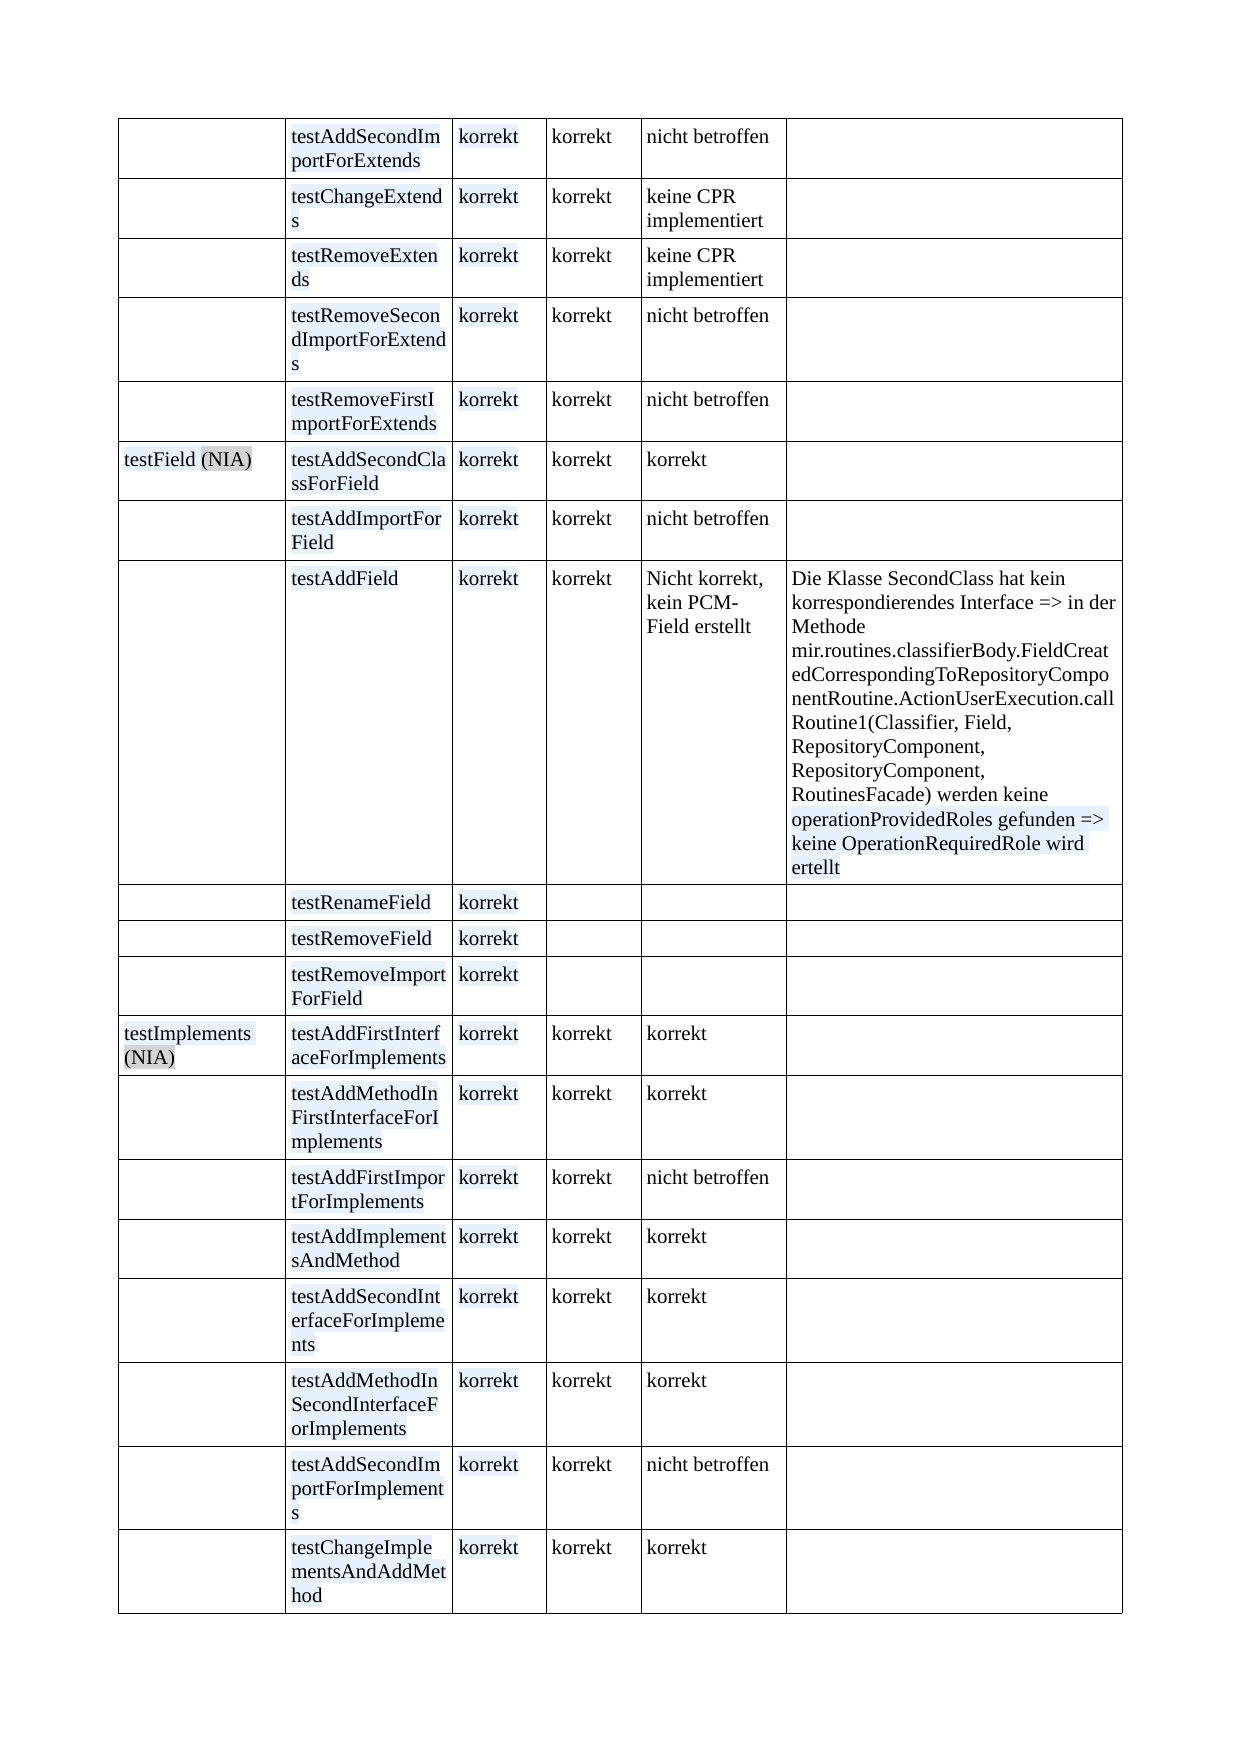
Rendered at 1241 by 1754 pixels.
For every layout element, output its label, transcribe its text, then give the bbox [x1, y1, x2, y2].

table_cell korrekt [453, 1076, 546, 1159]
table_cell [642, 921, 786, 956]
table_cell korrekt [642, 442, 786, 500]
table_cell testAddImplementsAndMethod [286, 1220, 452, 1278]
table_cell korrekt [453, 1530, 546, 1613]
table_cell korrekt [642, 1220, 786, 1278]
table_cell nicht betroffen [642, 501, 786, 560]
table_cell korrekt [547, 1447, 641, 1529]
table_cell [119, 561, 285, 884]
table_cell korrekt [642, 1016, 786, 1075]
table_cell [787, 179, 1122, 237]
table_cell nicht betroffen [642, 119, 786, 178]
table_cell [787, 1160, 1122, 1218]
table_cell testAddSecondImportForImplements [286, 1447, 452, 1529]
table_cell korrekt [453, 298, 546, 381]
table_cell korrekt [547, 561, 641, 884]
table_cell testRemoveExtends [286, 239, 452, 297]
table_cell [119, 1076, 285, 1159]
table_cell korrekt [547, 1160, 641, 1218]
table_cell korrekt [642, 1530, 786, 1613]
table_cell [787, 501, 1122, 560]
table_cell [787, 921, 1122, 956]
table_cell testRemoveSecondImportForExtends [286, 298, 452, 381]
table_cell korrekt [547, 1363, 641, 1446]
table_cell nicht betroffen [642, 1160, 786, 1218]
table_cell [787, 239, 1122, 297]
table_cell testAddSecondImportForExtends [286, 119, 452, 178]
table_cell testAddImportForField [286, 501, 452, 560]
table_cell korrekt [453, 1447, 546, 1529]
table_cell korrekt [453, 1160, 546, 1218]
table_cell [119, 119, 285, 178]
table_cell korrekt [453, 561, 546, 884]
table_cell [119, 382, 285, 441]
table_cell korrekt [453, 442, 546, 500]
table_cell testAddFirstInterfaceForImplements [286, 1016, 452, 1075]
table_cell nicht betroffen [642, 298, 786, 381]
table_cell Die Klasse SecondClass hat kein korrespondierendes Interface => in der Methode mir.routines.classifierBody.FieldCreatedCorrespondingToRepositoryComponentRoutine.ActionUserExecution.callRoutine1(Classifier, Field, RepositoryComponent, RepositoryComponent, RoutinesFacade) werden keine operationProvidedRoles gefunden => keine OperationRequiredRole wird ertellt [787, 561, 1122, 884]
table_cell testAddMethodInFirstInterfaceForImplements [286, 1076, 452, 1159]
table_cell testAddMethodInSecondInterfaceForImplements [286, 1363, 452, 1446]
table_cell [787, 1279, 1122, 1362]
table_cell korrekt [453, 119, 546, 178]
table_cell korrekt [547, 1530, 641, 1613]
table_cell [642, 885, 786, 920]
table_cell testRenameField [286, 885, 452, 920]
table_cell [119, 957, 285, 1015]
table_cell [119, 501, 285, 560]
table_cell testRemoveField [286, 921, 452, 956]
table_cell [787, 442, 1122, 500]
table_cell [119, 1447, 285, 1529]
table_cell [787, 957, 1122, 1015]
table_cell testChangeImplementsAndAddMethod [286, 1530, 452, 1613]
table_cell [119, 1220, 285, 1278]
table_cell korrekt [453, 179, 546, 237]
table_cell korrekt [642, 1076, 786, 1159]
table_cell korrekt [453, 1363, 546, 1446]
table_cell korrekt [453, 885, 546, 920]
table_cell testImplements (NIA) [119, 1016, 285, 1075]
table_cell [787, 1220, 1122, 1278]
table_cell [642, 957, 786, 1015]
table_cell [787, 1363, 1122, 1446]
table_cell [547, 921, 641, 956]
table_cell [119, 921, 285, 956]
table_cell korrekt [547, 382, 641, 441]
table_cell [787, 119, 1122, 178]
table_cell nicht betroffen [642, 1447, 786, 1529]
table_cell testField (NIA) [119, 442, 285, 500]
table_cell [119, 179, 285, 237]
table_cell korrekt [547, 239, 641, 297]
table_cell testAddSecondClassForField [286, 442, 452, 500]
table_cell testRemoveFirstImportForExtends [286, 382, 452, 441]
table_cell korrekt [547, 1076, 641, 1159]
table_cell [119, 885, 285, 920]
table_cell [787, 885, 1122, 920]
table_cell korrekt [547, 442, 641, 500]
table_cell korrekt [547, 1279, 641, 1362]
table_cell nicht betroffen [642, 382, 786, 441]
table_cell [119, 1530, 285, 1613]
table_cell korrekt [453, 382, 546, 441]
table_cell korrekt [453, 957, 546, 1015]
table_cell [119, 1363, 285, 1446]
table_cell keine CPR implementiert [642, 239, 786, 297]
table_cell korrekt [453, 501, 546, 560]
table_cell korrekt [642, 1279, 786, 1362]
table_cell korrekt [453, 1279, 546, 1362]
table_cell testChangeExtends [286, 179, 452, 237]
table_cell Nicht korrekt, kein PCM-Field erstellt [642, 561, 786, 884]
table_cell testAddField [286, 561, 452, 884]
table_cell testAddSecondInterfaceForImplements [286, 1279, 452, 1362]
table_cell [119, 1279, 285, 1362]
table_cell korrekt [453, 1016, 546, 1075]
table_cell korrekt [453, 921, 546, 956]
table_cell korrekt [547, 119, 641, 178]
table_cell [547, 885, 641, 920]
table_cell korrekt [453, 1220, 546, 1278]
table_cell korrekt [453, 239, 546, 297]
table_cell [119, 298, 285, 381]
table_cell [787, 1076, 1122, 1159]
table_cell keine CPR implementiert [642, 179, 786, 237]
table_cell [787, 298, 1122, 381]
table_cell korrekt [642, 1363, 786, 1446]
table_cell korrekt [547, 1220, 641, 1278]
table_cell [119, 239, 285, 297]
table_cell [787, 382, 1122, 441]
table_cell [787, 1530, 1122, 1613]
table_cell testAddFirstImportForImplements [286, 1160, 452, 1218]
table_cell [787, 1447, 1122, 1529]
table_cell korrekt [547, 501, 641, 560]
table_cell korrekt [547, 298, 641, 381]
table_cell testRemoveImportForField [286, 957, 452, 1015]
table_cell [547, 957, 641, 1015]
table_cell korrekt [547, 1016, 641, 1075]
table_cell korrekt [547, 179, 641, 237]
table_cell [787, 1016, 1122, 1075]
table_cell [119, 1160, 285, 1218]
